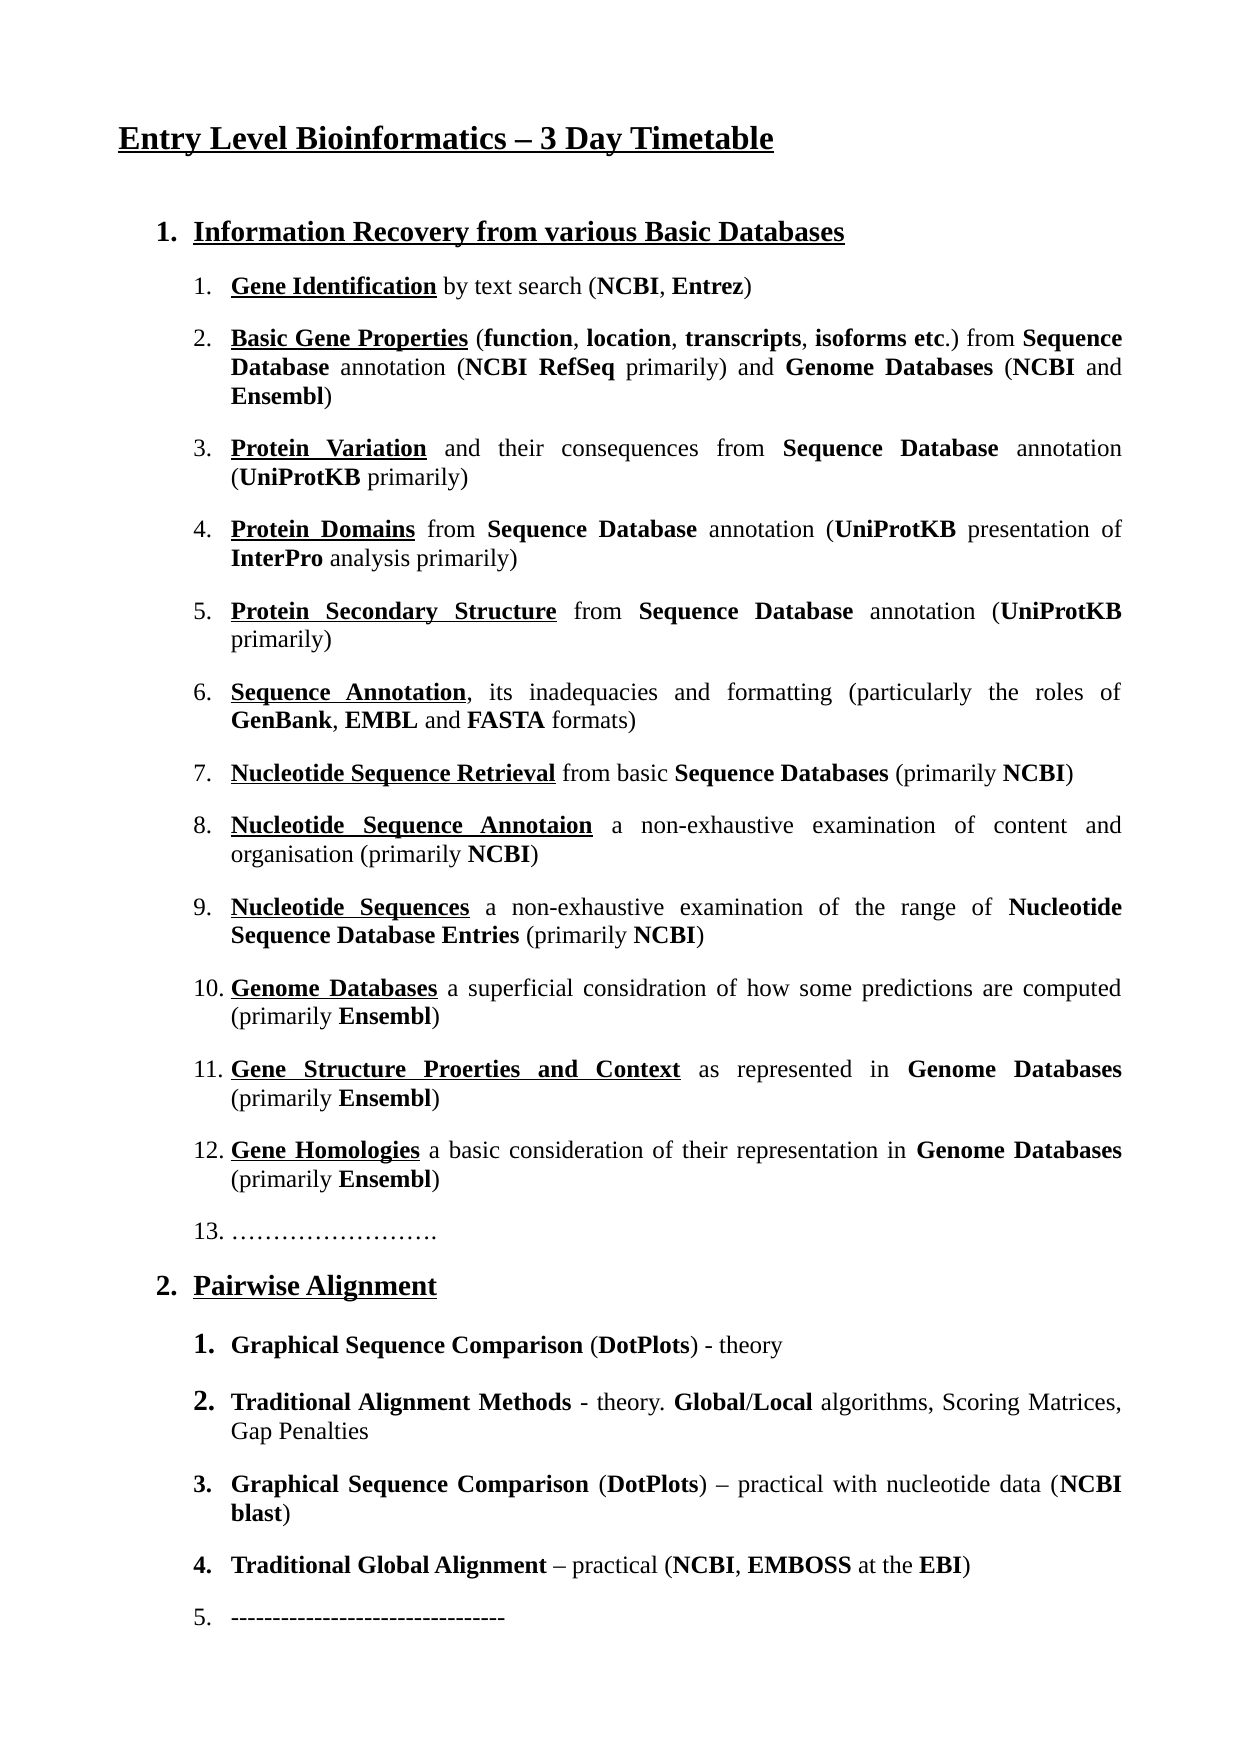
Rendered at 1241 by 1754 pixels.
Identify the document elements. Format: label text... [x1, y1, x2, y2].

list Nucleotide Sequence Annotaion a non-exhaustive examination of content and organisation (primarily NCBI) [193, 810, 1122, 868]
list Basic Gene Properties (function, location, transcripts, isoforms etc.) from Sequence Database annotation (NCBI RefSeq primarily) and Genome Databases (NCBI and Ensembl) [193, 323, 1122, 410]
list Gene Identification by text search (NCBI, Entrez) [193, 271, 1122, 300]
list Graphical Sequence Comparison (DotPlots) - theory [193, 1326, 1122, 1359]
list Graphical Sequence Comparison (DotPlots) – practical with nucleotide data (NCBI blast) [193, 1469, 1122, 1526]
list Protein Variation and their consequences from Sequence Database annotation (UniProtKB primarily) [193, 433, 1122, 491]
text Entry Level Bioinformatics – 3 Day Timetable [118, 118, 1122, 156]
list Gene Structure Proerties and Context as represented in Genome Databases (primarily Ensembl) [193, 1054, 1122, 1111]
list Traditional Alignment Methods - theory. Global/Local algorithms, Scoring Matrices, Gap Penalties [193, 1383, 1122, 1445]
list Protein Secondary Structure from Sequence Database annotation (UniProtKB primarily) [193, 596, 1122, 653]
list --------------------------------- [193, 1602, 1122, 1631]
list ……………………. [193, 1216, 1122, 1245]
list Sequence Annotation, its inadequacies and formatting (particularly the roles of GenBank, EMBL and FASTA formats) [193, 677, 1122, 734]
list Pairwise Alignment [156, 1268, 1122, 1302]
list Nucleotide Sequence Retrieval from basic Sequence Databases (primarily NCBI) [193, 758, 1122, 787]
list Nucleotide Sequences a non-exhaustive examination of the range of Nucleotide Sequence Database Entries (primarily NCBI) [193, 892, 1122, 949]
list Protein Domains from Sequence Database annotation (UniProtKB presentation of InterPro analysis primarily) [193, 514, 1122, 572]
list Information Recovery from various Basic Databases [156, 214, 1122, 247]
list Genome Databases a superficial considration of how some predictions are computed (primarily Ensembl) [193, 973, 1122, 1030]
list Traditional Global Alignment – practical (NCBI, EMBOSS at the EBI) [193, 1550, 1122, 1579]
list Gene Homologies a basic consideration of their representation in Genome Databases (primarily Ensembl) [193, 1135, 1122, 1192]
